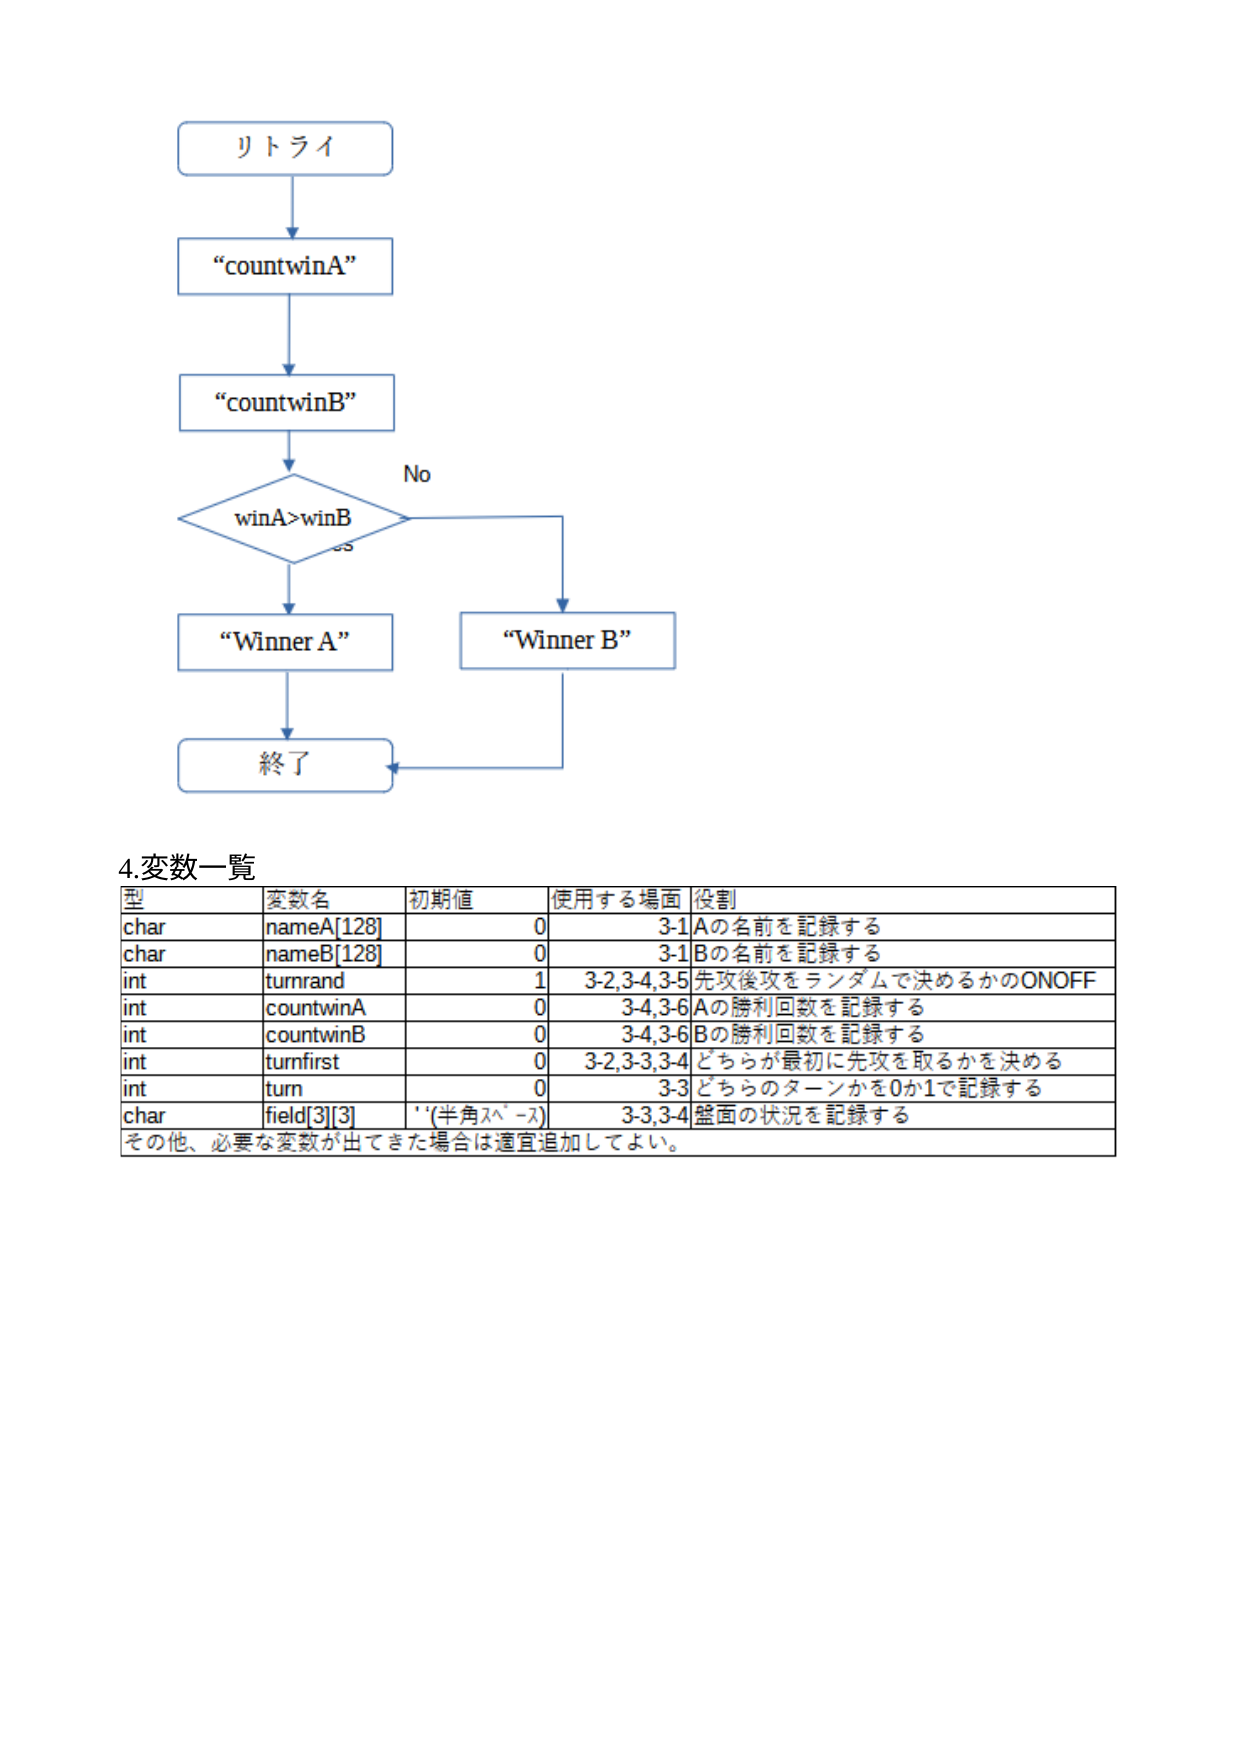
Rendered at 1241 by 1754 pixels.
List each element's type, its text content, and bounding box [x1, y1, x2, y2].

text 4.変数一覧 [118, 844, 1122, 887]
picture [171, 118, 746, 811]
picture [120, 886, 1120, 1174]
